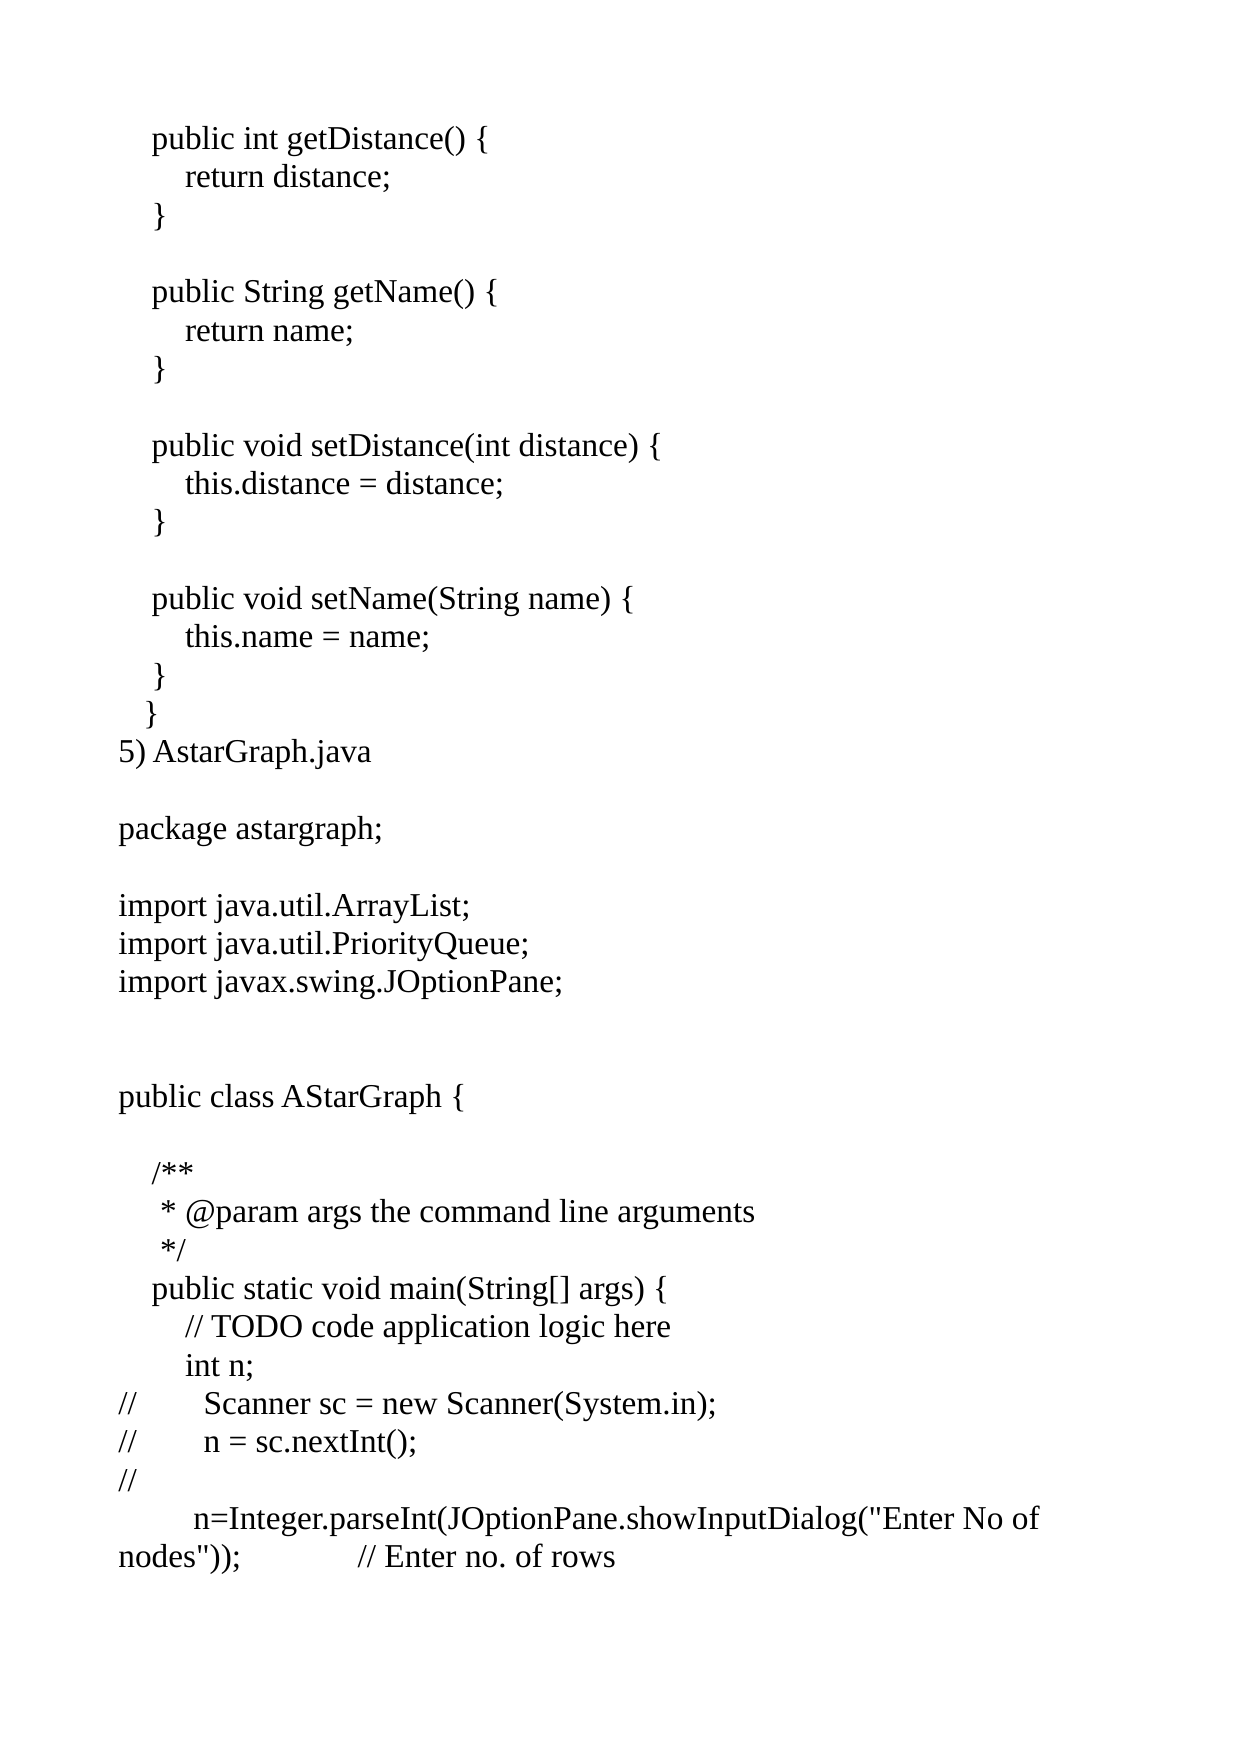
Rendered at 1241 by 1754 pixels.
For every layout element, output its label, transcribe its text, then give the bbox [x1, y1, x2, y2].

text } [118, 693, 1122, 731]
text 5) AstarGraph.java [118, 731, 1122, 770]
text /** [118, 1153, 1122, 1191]
text import javax.swing.JOptionPane; [118, 961, 1122, 1000]
text n=Integer.parseInt(JOptionPane.showInputDialog("Enter No of nodes")); // Enter no. of rows [118, 1498, 1122, 1575]
text import java.util.PriorityQueue; [118, 923, 1122, 961]
text public int getDistance() { [118, 118, 1122, 156]
text // TODO code application logic here [118, 1306, 1122, 1345]
text * @param args the command line arguments [118, 1191, 1122, 1230]
text // Scanner sc = new Scanner(System.in); [118, 1383, 1122, 1421]
text // [118, 1460, 1122, 1498]
text return name; [118, 310, 1122, 348]
text } [118, 501, 1122, 540]
text public String getName() { [118, 271, 1122, 310]
text return distance; [118, 156, 1122, 195]
text } [118, 348, 1122, 386]
text public void setDistance(int distance) { [118, 425, 1122, 463]
text */ [118, 1230, 1122, 1268]
text } [118, 655, 1122, 693]
text } [118, 195, 1122, 233]
text public static void main(String[] args) { [118, 1268, 1122, 1306]
text public class AStarGraph { [118, 1076, 1122, 1115]
text package astargraph; [118, 808, 1122, 846]
text this.distance = distance; [118, 463, 1122, 501]
text int n; [118, 1345, 1122, 1383]
text // n = sc.nextInt(); [118, 1421, 1122, 1460]
text public void setName(String name) { [118, 578, 1122, 616]
text import java.util.ArrayList; [118, 885, 1122, 923]
text this.name = name; [118, 616, 1122, 655]
